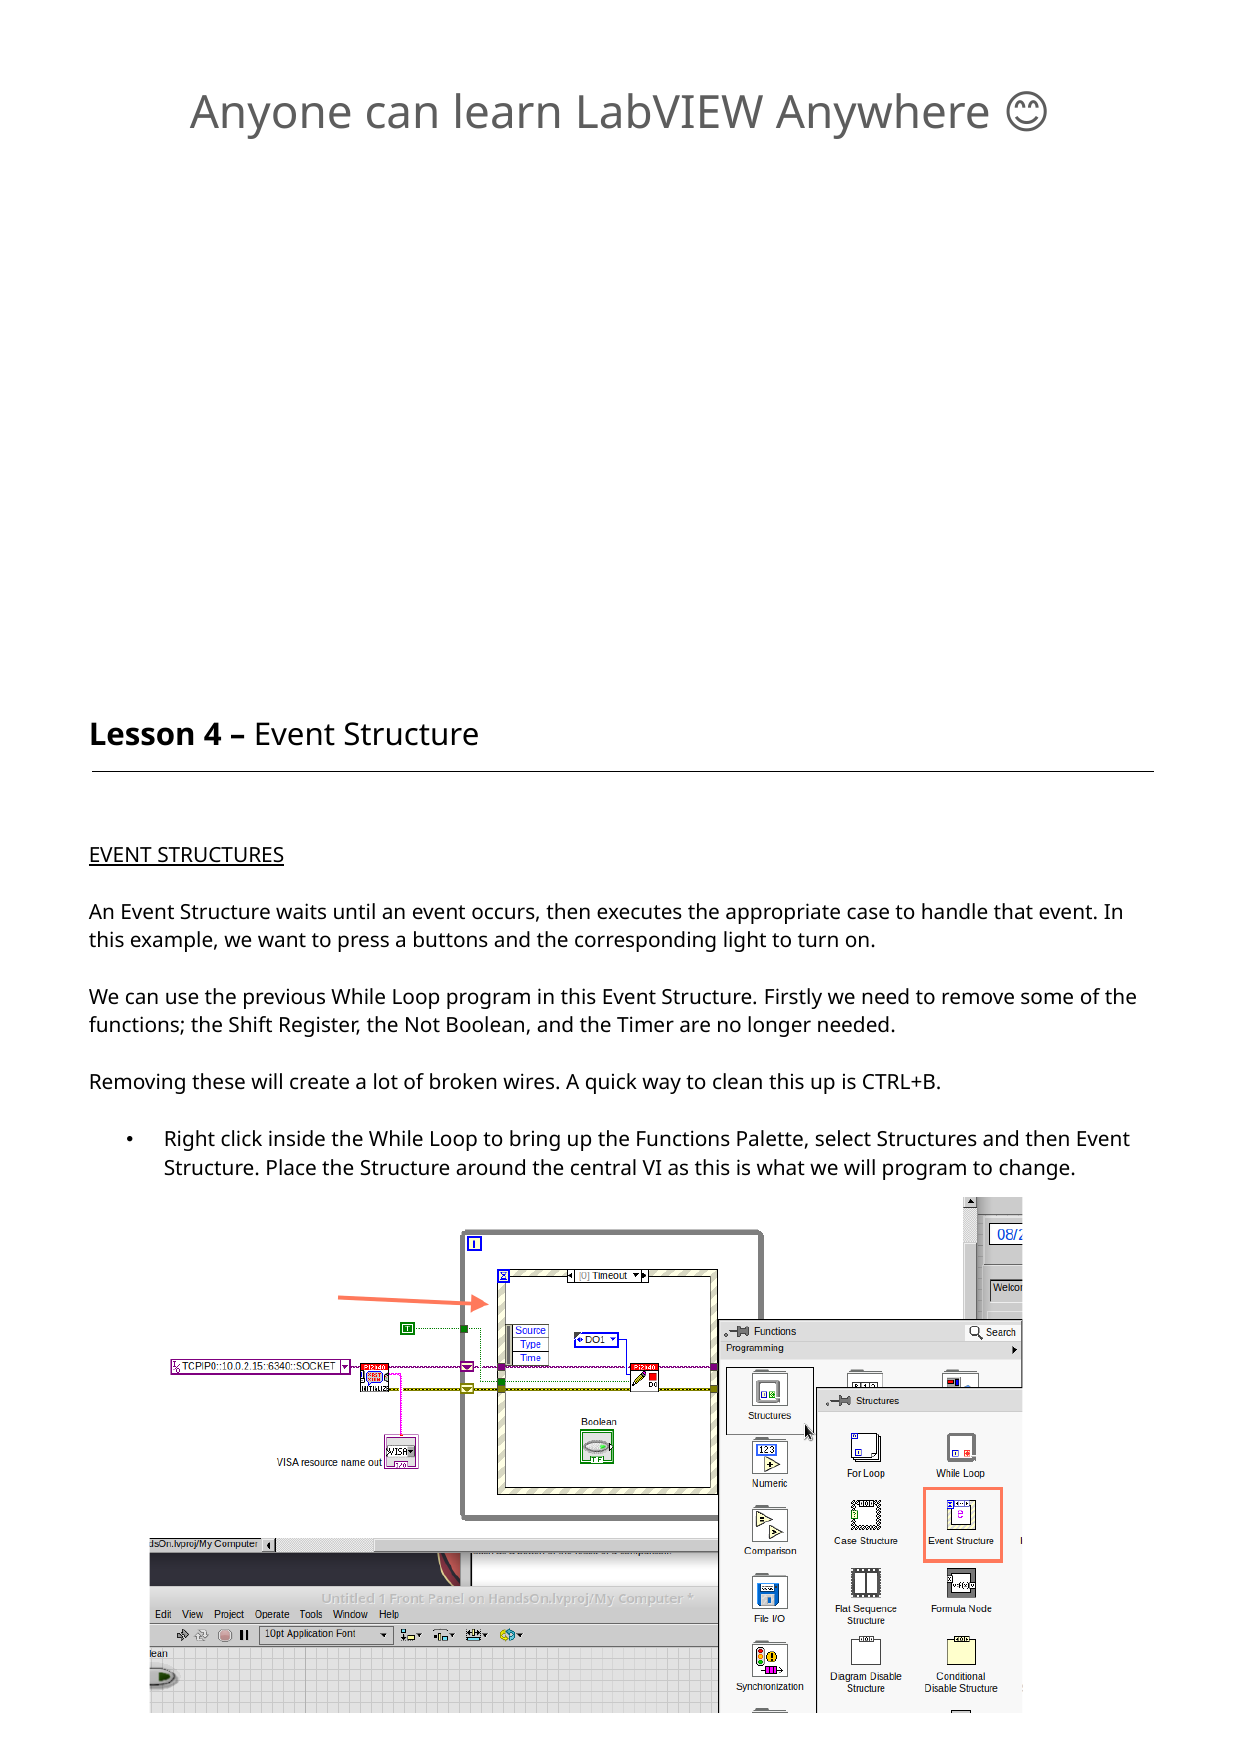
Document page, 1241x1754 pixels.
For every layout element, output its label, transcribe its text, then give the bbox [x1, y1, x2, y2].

text We can use the previous While Loop program in this Event Structure. Firstly we need to remove some of the functions; the Shift Register, the Not Boolean, and the Timer are no longer needed. [88, 982, 1152, 1039]
text Lesson 4 – Event Structure [88, 712, 1152, 755]
text An Event Structure waits until an event occurs, then executes the appropriate case to handle that event. In this example, we want to press a buttons and the corresponding light to turn on. [88, 897, 1152, 954]
text Removing these will create a lot of broken wires. A quick way to clean this up is CTRL+B. [88, 1067, 1152, 1096]
text EVENT STRUCTURES [88, 840, 1152, 868]
list Right click inside the While Loop to bring up the Functions Palette, select Structures and then Event Structure. Place the Structure around the central VI as this is what we will program to change. [126, 1124, 1152, 1181]
picture [149, 1197, 1023, 1716]
